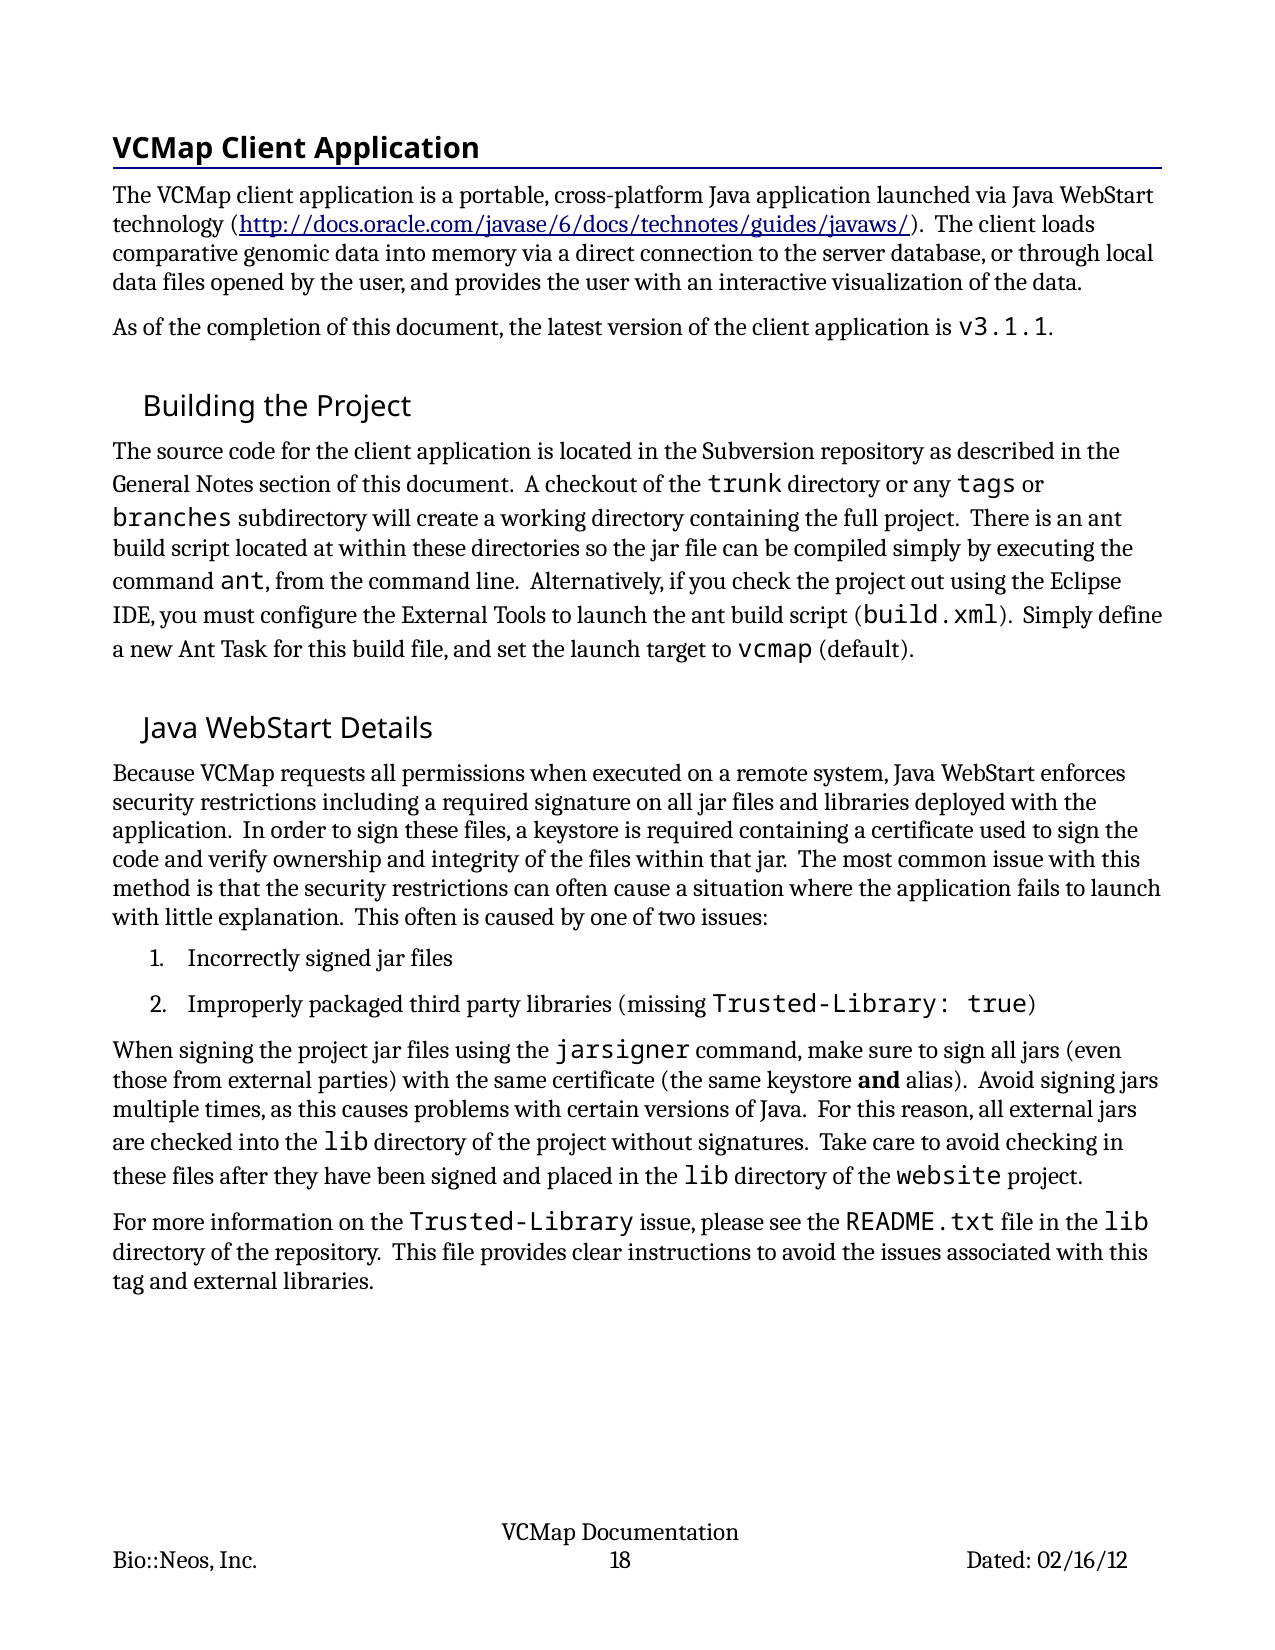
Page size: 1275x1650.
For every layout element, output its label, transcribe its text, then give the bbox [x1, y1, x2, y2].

text Because VCMap requests all permissions when executed on a remote system, Java WebStart enforces security restrictions including a required signature on all jar files and libraries deployed with the application. In order to sign these files, a keystore is required containing a certificate used to sign the code and verify ownership and integrity of the files within that jar. The most common issue with this method is that the security restrictions can often cause a situation where the application fails to launch with little explanation. This often is caused by one of two issues: [112, 759, 1162, 931]
text When signing the project jar files using the jarsigner command, make sure to sign all jars (even those from external parties) with the same certificate (the same keystore and alias). Avoid signing jars multiple times, as this causes problems with certain versions of Java. For this reason, all external jars are checked into the lib directory of the project without signatures. Take care to avoid checking in these files after they have been signed and placed in the lib directory of the website project. [112, 1032, 1162, 1191]
subtitle Java WebStart Details [142, 707, 1162, 747]
list Improperly packaged third party libraries (missing Trusted-Library: true) [150, 985, 1162, 1019]
text The VCMap client application is a portable, cross-platform Java application launched via Java WebStart technology (http://docs.oracle.com/javase/6/docs/technotes/guides/javaws/). The client loads comparative genomic data into memory via a direct connection to the server database, or through local data files opened by the user, and provides the user with an interactive visualization of the data. [112, 181, 1162, 296]
list Incorrectly signed jar files [150, 944, 1162, 973]
text For more information on the Trusted-Library issue, please see the README.txt file in the lib directory of the repository. This file provides clear instructions to avoid the issues associated with this tag and external libraries. [112, 1204, 1162, 1296]
text As of the completion of this document, the latest version of the client application is v3.1.1. [112, 309, 1162, 343]
text The source code for the client application is located in the Subversion repository as described in the General Notes section of this document. A checkout of the trunk directory or any tags or branches subdirectory will create a working directory containing the full project. There is an ant build script located at within these directories so the jar file can be compiled simply by executing the command ant, from the command line. Alternatively, if you check the project out using the Eclipse IDE, you must configure the External Tools to launch the ant build script (build.xml). Simply define a new Ant Task for this build file, and set the launch target to vcmap (default). [112, 437, 1162, 665]
subtitle VCMap Client Application [112, 127, 1162, 169]
subtitle Building the Project [142, 385, 1162, 425]
